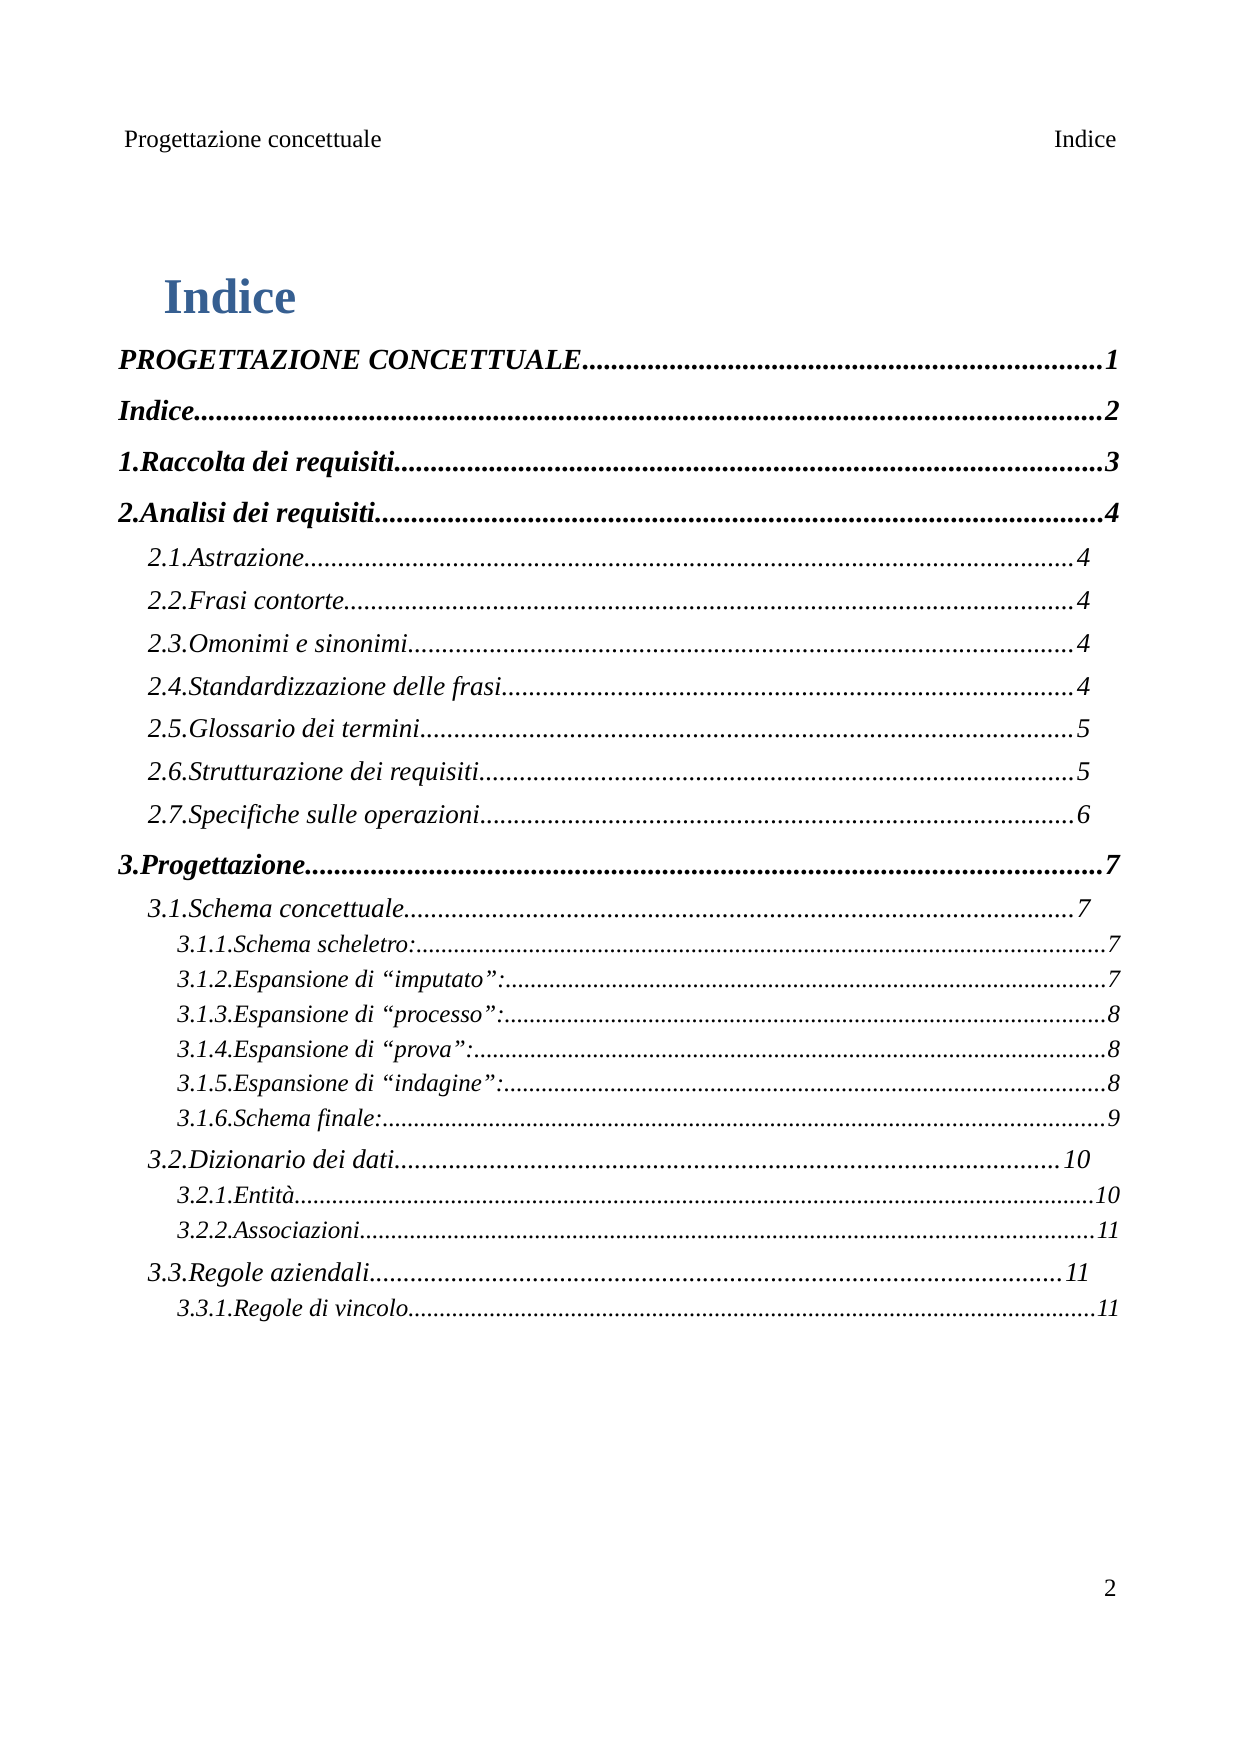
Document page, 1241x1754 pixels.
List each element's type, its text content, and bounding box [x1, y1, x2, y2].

text 2.5.Glossario dei termini 5 [148, 712, 1093, 744]
text 2.2.Frasi contorte 4 [148, 584, 1093, 615]
text 3.1.6.Schema finale: 9 [177, 1103, 1122, 1132]
text 3.2.2.Associazioni 11 [177, 1215, 1122, 1244]
text 3.1.4.Espansione di “prova”: 8 [177, 1034, 1122, 1062]
text 3.1.3.Espansione di “processo”: 8 [177, 999, 1122, 1028]
text 2.4.Standardizzazione delle frasi 4 [148, 669, 1093, 701]
text 3.3.Regole aziendali 11 [148, 1256, 1093, 1287]
text 3.1.Schema concettuale 7 [148, 892, 1093, 924]
text Indice 2 [118, 393, 1122, 427]
text 2.6.Strutturazione dei requisiti 5 [148, 755, 1093, 787]
text 2.3.Omonimi e sinonimi 4 [148, 627, 1093, 658]
text 3.1.5.Espansione di “indagine”: 8 [177, 1068, 1122, 1097]
text 3.1.1.Schema scheletro: 7 [177, 929, 1122, 958]
text 1.Raccolta dei requisiti 3 [118, 444, 1122, 478]
text PROGETTAZIONE CONCETTUALE 1 [118, 342, 1122, 375]
subtitle Indice [118, 267, 1122, 324]
text 3.Progettazione 7 [118, 847, 1122, 881]
text 2.1.Astrazione 4 [148, 541, 1093, 572]
text 3.3.1.Regole di vincolo 11 [177, 1293, 1122, 1322]
text 2.Analisi dei requisiti 4 [118, 496, 1122, 529]
text 3.1.2.Espansione di “imputato”: 7 [177, 964, 1122, 993]
text 3.2.1.Entità 10 [177, 1181, 1122, 1209]
text 3.2.Dizionario dei dati 10 [148, 1143, 1093, 1175]
text 2.7.Specifiche sulle operazioni 6 [148, 798, 1093, 829]
